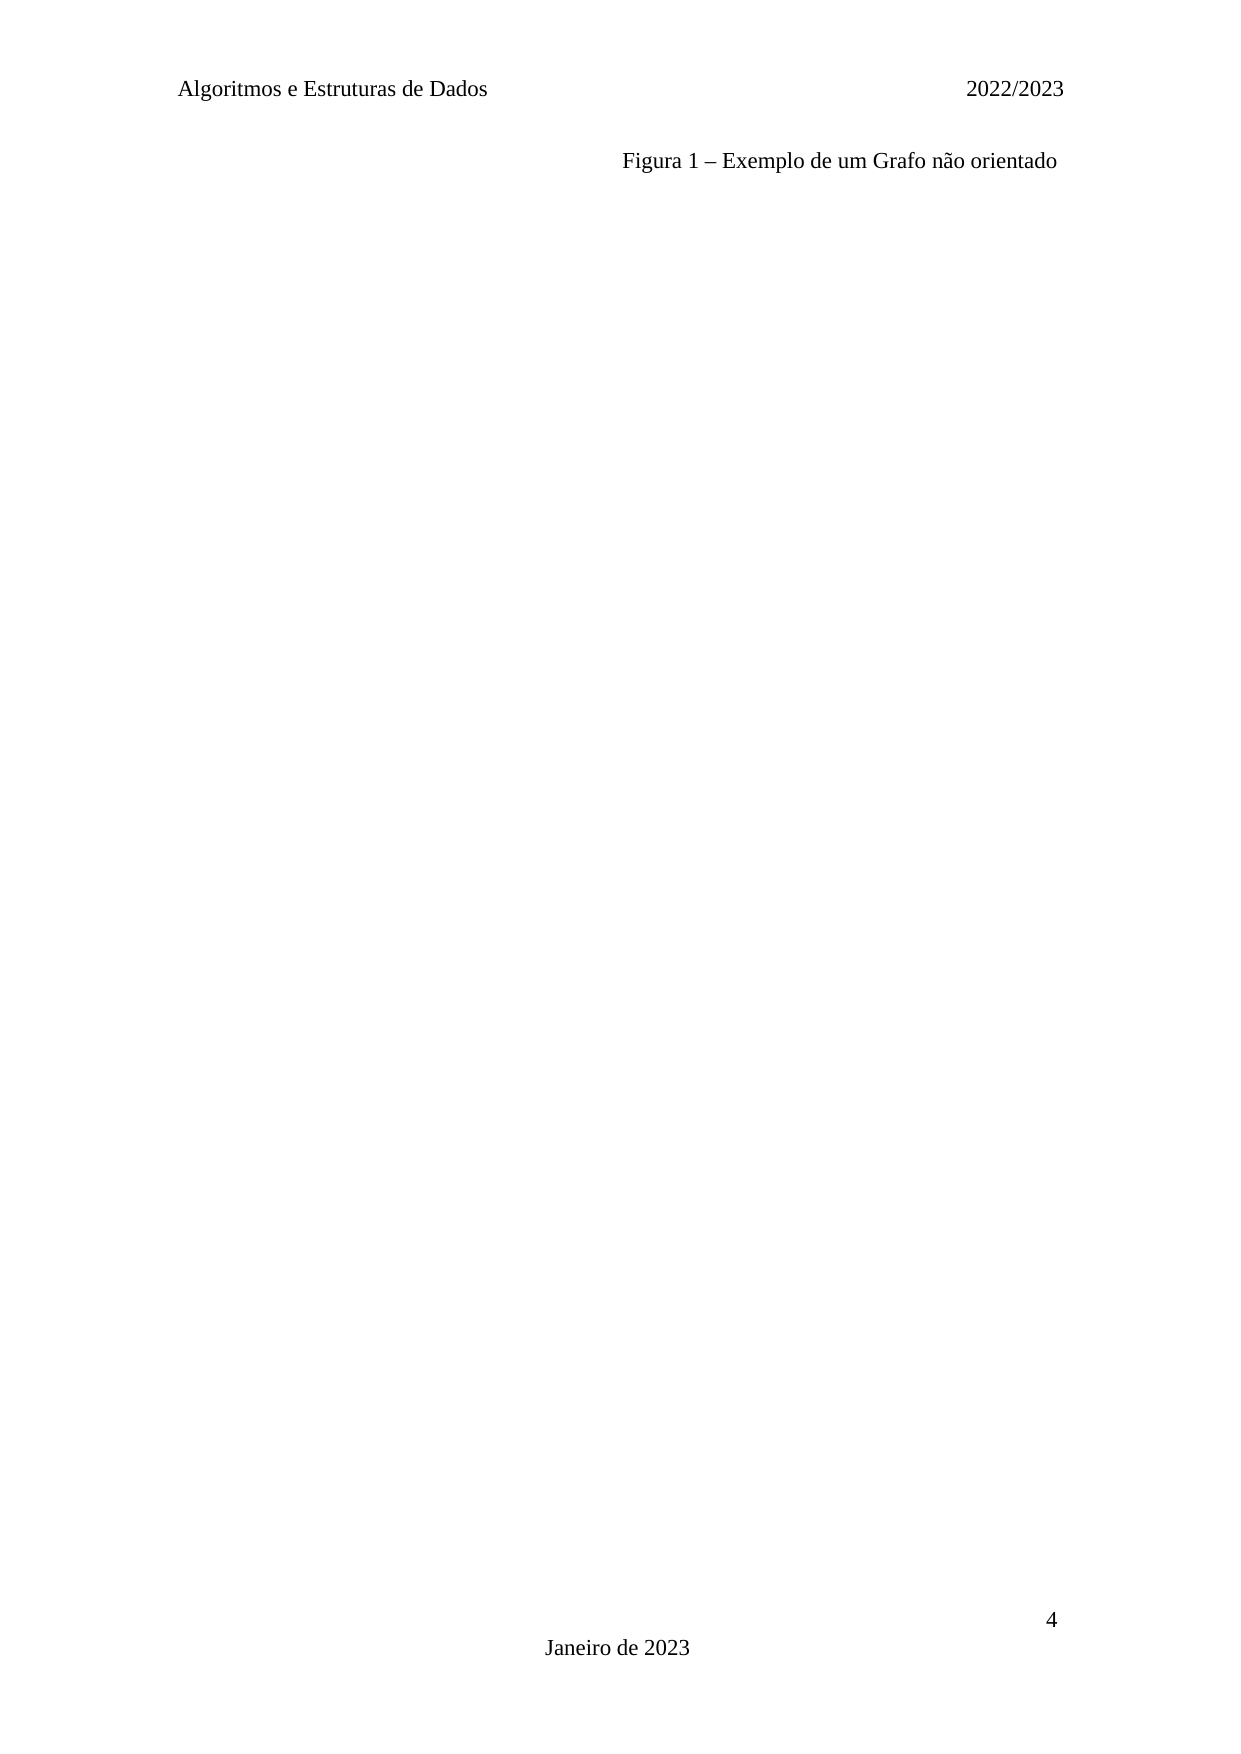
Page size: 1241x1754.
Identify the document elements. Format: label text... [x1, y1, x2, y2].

text Figura 1 – Exemplo de um Grafo não orientado [177, 147, 1063, 173]
